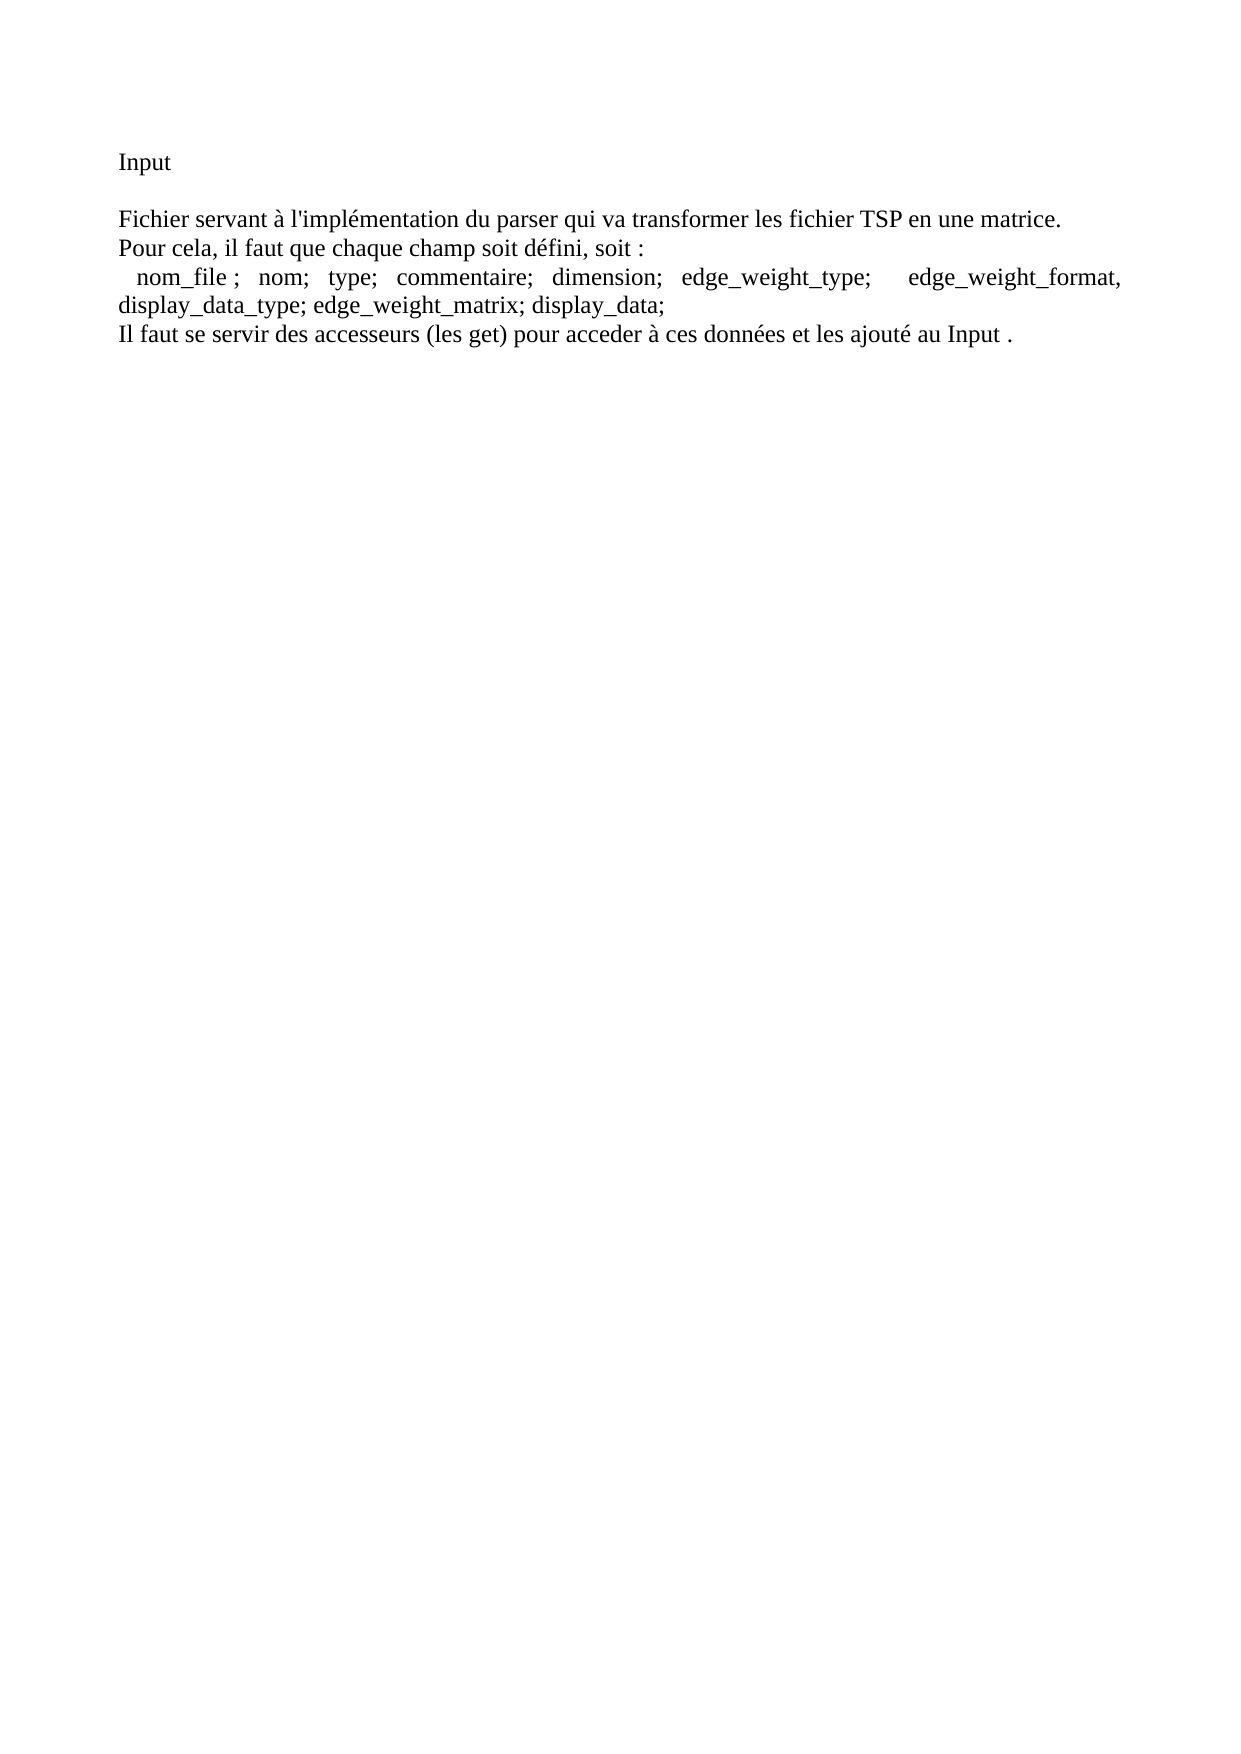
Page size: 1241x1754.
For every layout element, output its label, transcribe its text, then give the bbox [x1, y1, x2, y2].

text Pour cela, il faut que chaque champ soit défini, soit : [118, 233, 1122, 262]
text Fichier servant à l'implémentation du parser qui va transformer les fichier TSP en une matrice. [118, 204, 1122, 233]
text Input [118, 147, 1122, 176]
text Il faut se servir des accesseurs (les get) pour acceder à ces données et les ajouté au Input . [118, 319, 1122, 348]
text nom_file ; nom; type; commentaire; dimension; edge_weight_type; edge_weight_format, display_data_type; edge_weight_matrix; display_data; [118, 262, 1122, 319]
